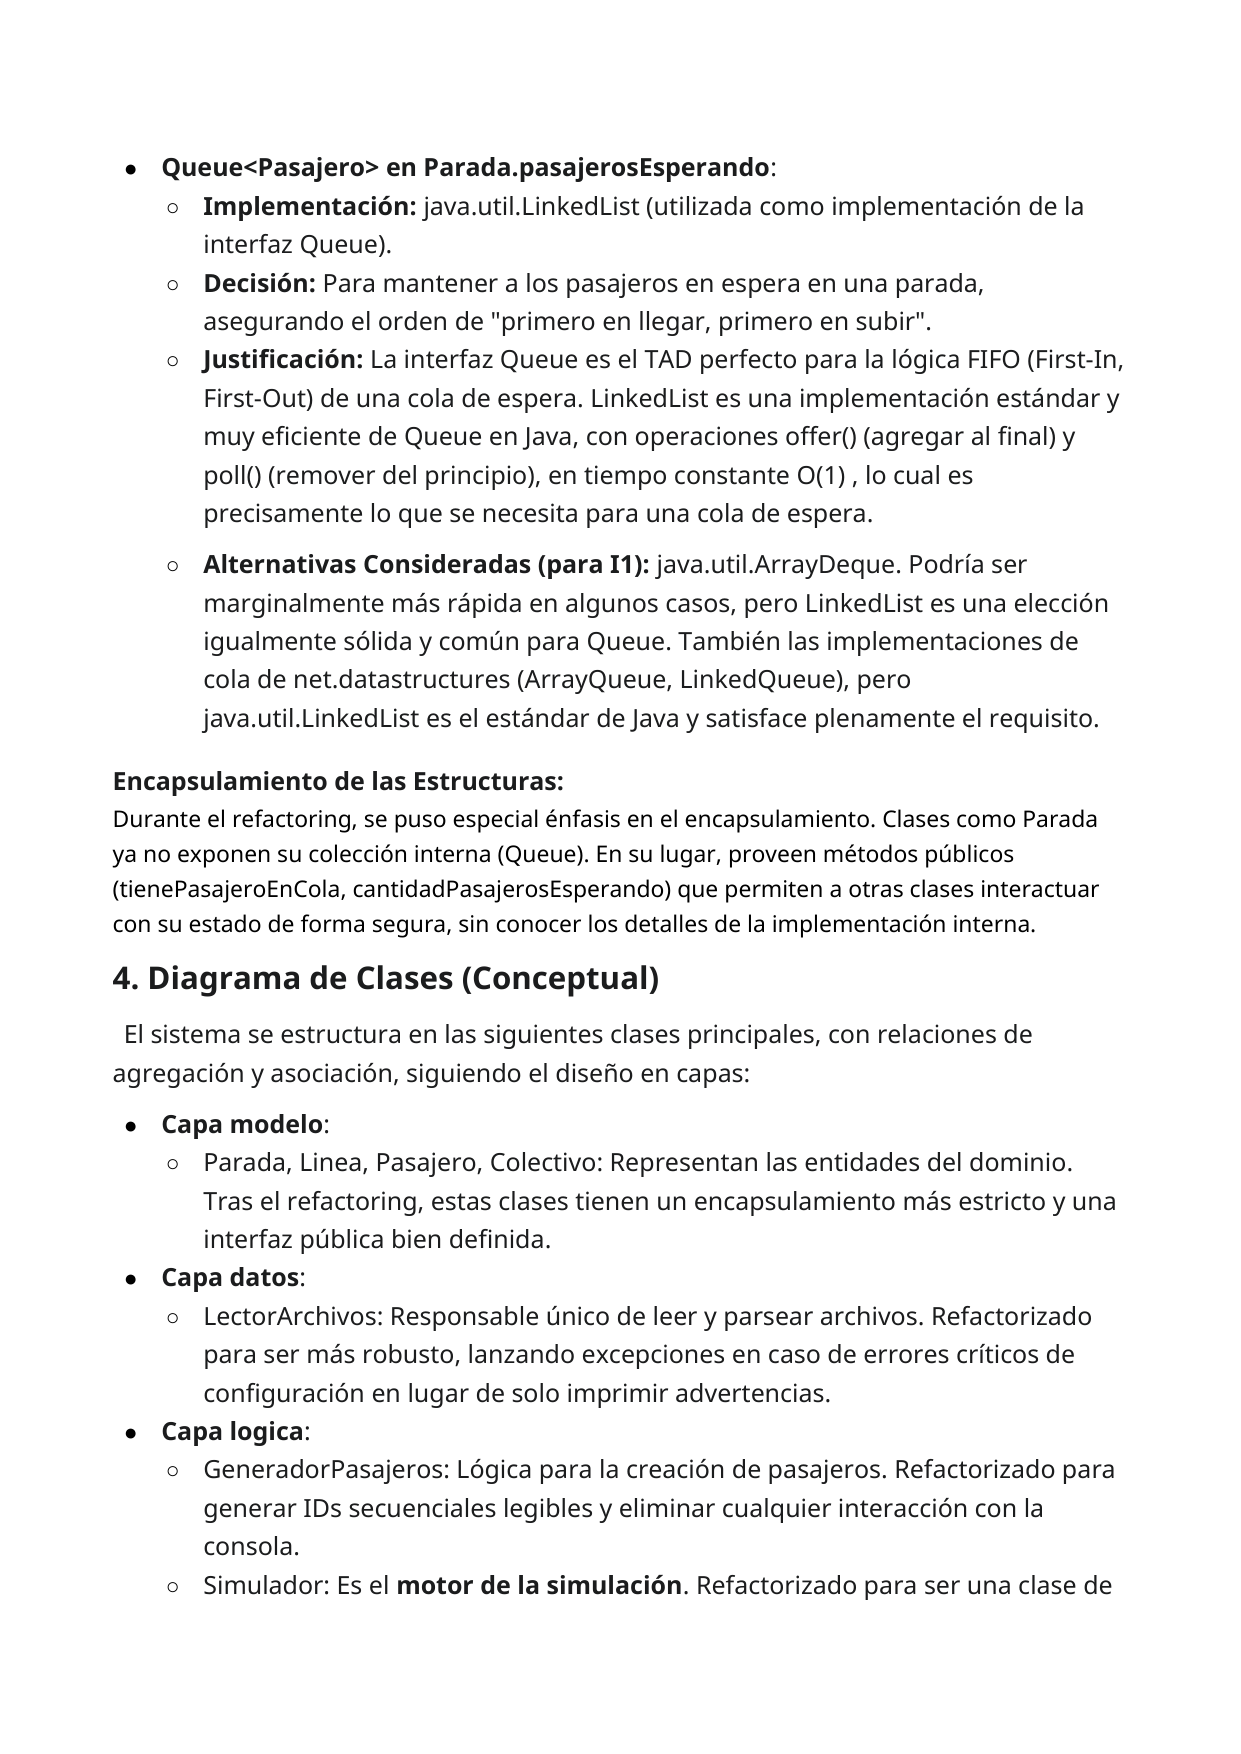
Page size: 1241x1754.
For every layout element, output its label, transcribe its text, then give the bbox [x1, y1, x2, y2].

list Decisión: Para mantener a los pasajeros en espera en una parada, asegurando el orden de "primero en llegar, primero en subir". [166, 265, 1128, 338]
list Justificación: La interfaz Queue es el TAD perfecto para la lógica FIFO (First-In, First-Out) de una cola de espera. LinkedList es una implementación estándar y muy eficiente de Queue en Java, con operaciones offer() (agregar al final) y poll() (remover del principio), en tiempo constante O(1) , lo cual es precisamente lo que se necesita para una cola de espera. [166, 342, 1128, 530]
list Capa modelo: [123, 1106, 1128, 1140]
list Simulador: Es el motor de la simulación. Refactorizado para ser una clase de [166, 1567, 1128, 1602]
list Capa logica: [123, 1414, 1128, 1448]
text Durante el refactoring, se puso especial énfasis en el encapsulamiento. Clases como Parada ya no exponen su colección interna (Queue). En su lugar, proveen métodos públicos (tienePasajeroEnCola, cantidadPasajerosEsperando) que permiten a otras clases interactuar con su estado de forma segura, sin conocer los detalles de la implementación interna. [112, 802, 1128, 940]
list Queue<Pasajero> en Parada.pasajerosEsperando: [123, 150, 1128, 184]
text Encapsulamiento de las Estructuras: [112, 764, 1128, 798]
list GeneradorPasajeros: Lógica para la creación de pasajeros. Refactorizado para generar IDs secuenciales legibles y eliminar cualquier interacción con la consola. [166, 1452, 1128, 1563]
text El sistema se estructura en las siguientes clases principales, con relaciones de agregación y asociación, siguiendo el diseño en capas: [112, 1017, 1128, 1089]
list Implementación: java.util.LinkedList (utilizada como implementación de la interfaz Queue). [166, 188, 1128, 261]
list Parada, Linea, Pasajero, Colectivo: Representan las entidades del dominio. Tras el refactoring, estas clases tienen un encapsulamiento más estricto y una interfaz pública bien definida. [166, 1145, 1128, 1256]
list LectorArchivos: Responsable único de leer y parsear archivos. Refactorizado para ser más robusto, lanzando excepciones en caso de errores críticos de configuración en lugar de solo imprimir advertencias. [166, 1298, 1128, 1409]
list Alternativas Consideradas (para I1): java.util.ArrayDeque. Podría ser marginalmente más rápida en algunos casos, pero LinkedList es una elección igualmente sólida y común para Queue. También las implementaciones de cola de net.datastructures (ArrayQueue, LinkedQueue), pero java.util.LinkedList es el estándar de Java y satisface plenamente el requisito. [166, 547, 1128, 735]
list Capa datos: [123, 1260, 1128, 1294]
subtitle 4. Diagrama de Clases (Conceptual) [112, 956, 1128, 999]
